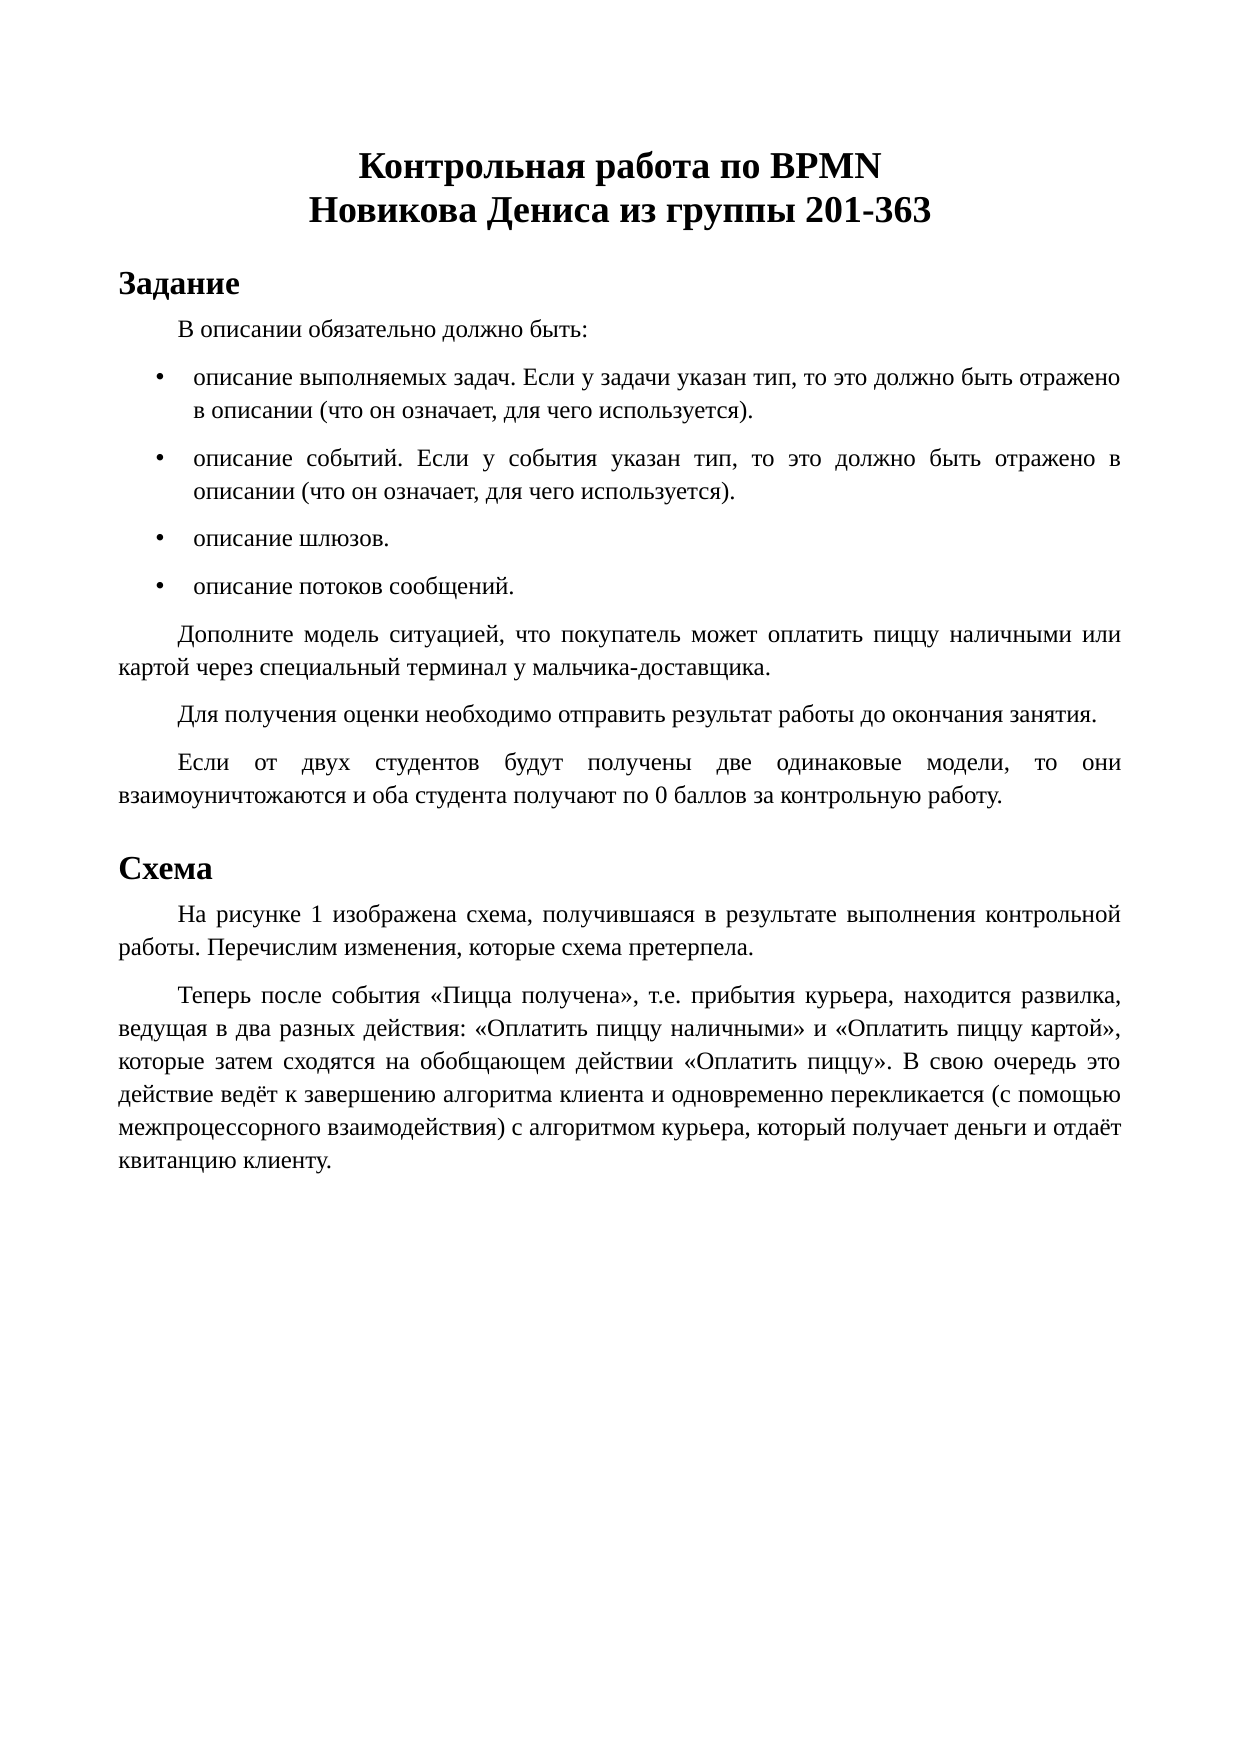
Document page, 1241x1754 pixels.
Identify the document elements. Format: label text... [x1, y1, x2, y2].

subtitle Новикова Дениса из группы 201-363 [118, 187, 1122, 230]
text Дополните модель ситуацией, что покупатель может оплатить пиццу наличными или картой через специальный терминал у мальчика-доставщика. [118, 619, 1122, 680]
text Теперь после события «Пицца получена», т.е. прибытия курьера, находится развилка, ведущая в два разных действия: «Оплатить пиццу наличными» и «Оплатить пиццу картой», которые затем сходятся на обобщающем действии «Оплатить пиццу». В свою очередь это действие ведёт к завершению алгоритма клиента и одновременно перекликается (с помощью межпроцессорного взаимодействия) с алгоритмом курьера, который получает деньги и отдаёт квитанцию клиенту. [118, 980, 1122, 1174]
list описание событий. Если у события указан тип, то это должно быть отражено в описании (что он означает, для чего используется). [156, 443, 1122, 504]
list описание выполняемых задач. Если у задачи указан тип, то это должно быть отражено в описании (что он означает, для чего используется). [156, 362, 1122, 424]
subtitle Контрольная работа по BPMN [118, 143, 1122, 187]
text Для получения оценки необходимо отправить результат работы до окончания занятия. [118, 699, 1122, 728]
list описание шлюзов. [156, 523, 1122, 552]
subtitle Схема [118, 848, 1122, 887]
text В описании обязательно должно быть: [118, 314, 1122, 343]
list описание потоков сообщений. [156, 571, 1122, 600]
text Если от двух студентов будут получены две одинаковые модели, то они взаимоуничтожаются и оба студента получают по 0 баллов за контрольную работу. [118, 747, 1122, 809]
subtitle Задание [118, 263, 1122, 302]
text На рисунке 1 изображена схема, получившаяся в результате выполнения контрольной работы. Перечислим изменения, которые схема претерпела. [118, 899, 1122, 961]
